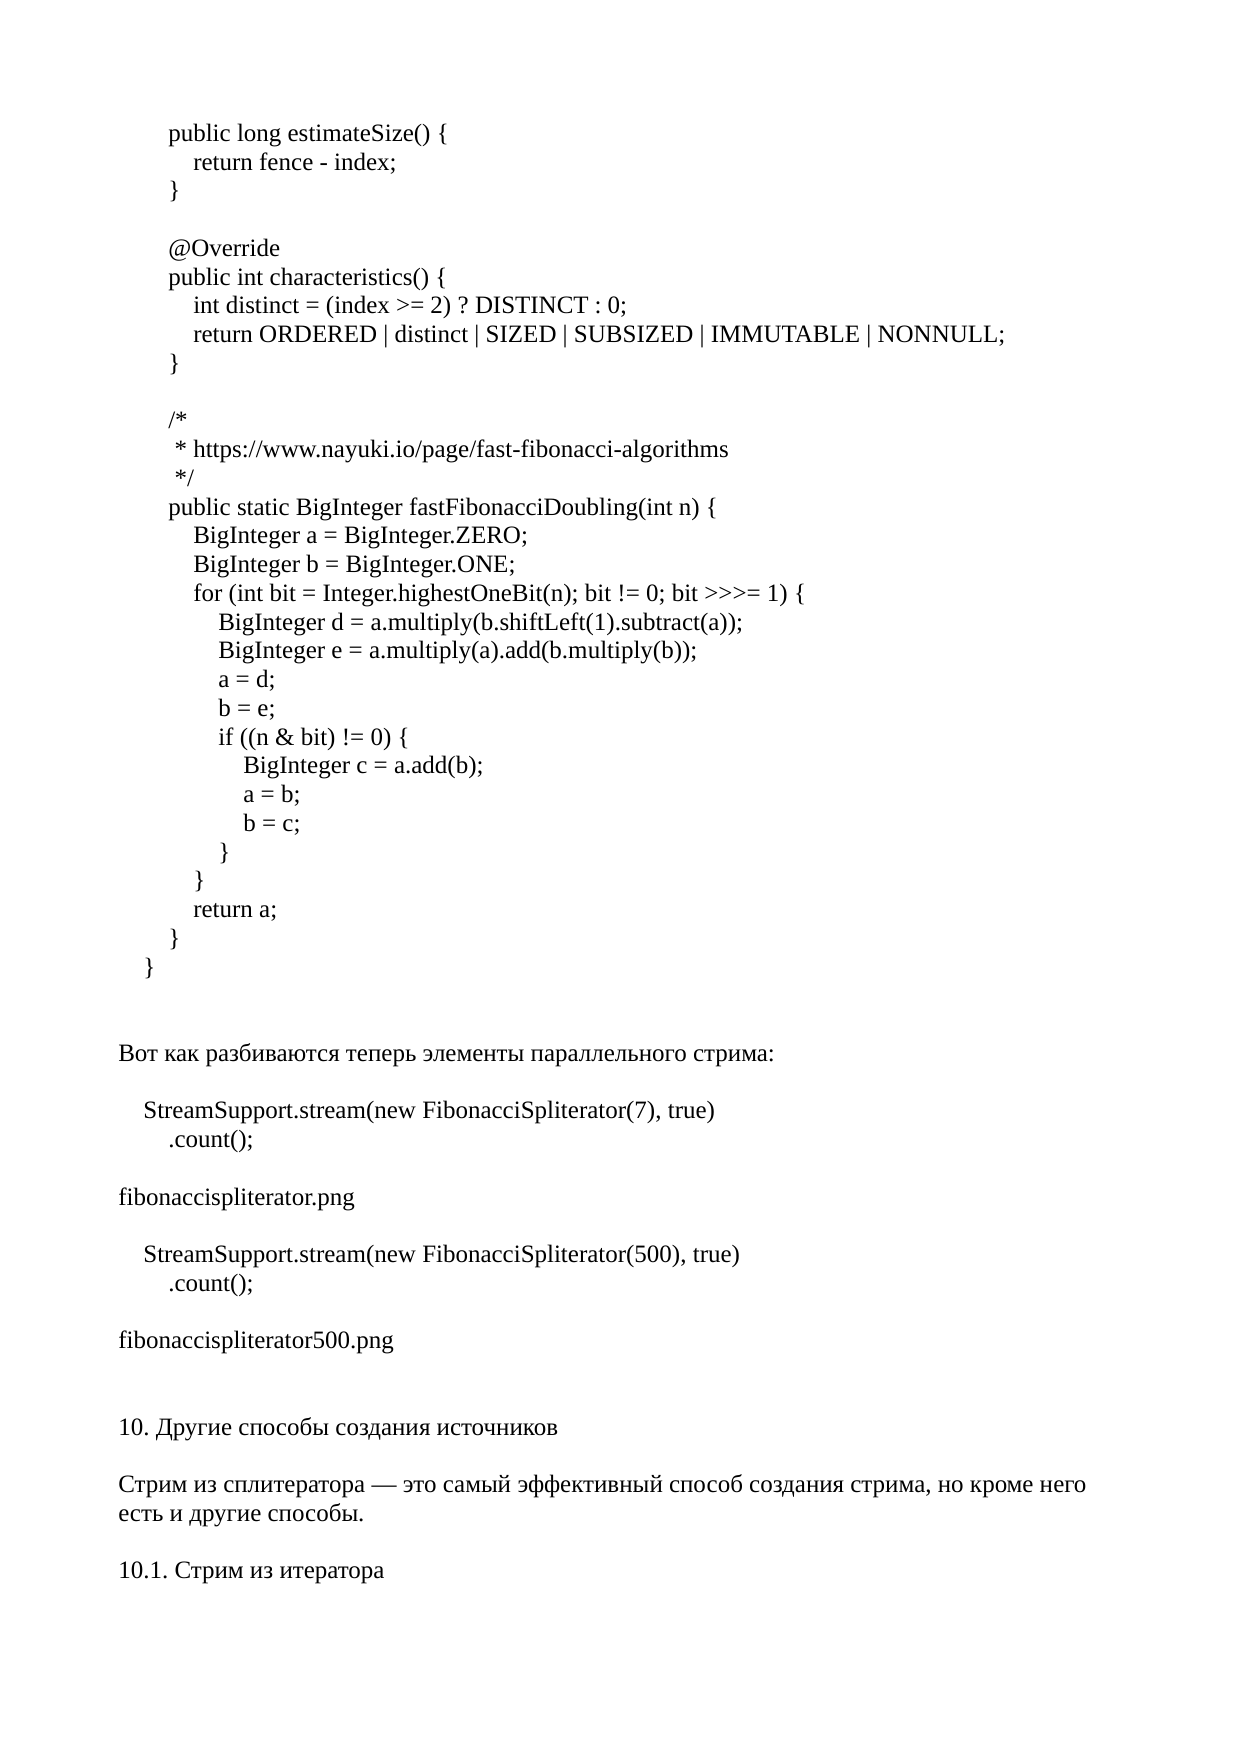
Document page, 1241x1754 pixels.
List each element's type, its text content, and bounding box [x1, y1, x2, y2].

text } [118, 866, 1122, 894]
text StreamSupport.stream(new FibonacciSpliterator(500), true) [118, 1239, 1122, 1268]
text a = d; [118, 664, 1122, 693]
text .count(); [118, 1268, 1122, 1297]
text public long estimateSize() { [118, 118, 1122, 147]
text @Override [118, 233, 1122, 262]
text return a; [118, 894, 1122, 923]
text fibonaccispliterator500.png [118, 1326, 1122, 1354]
text public static BigInteger fastFibonacciDoubling(int n) { [118, 492, 1122, 521]
text for (int bit = Integer.highestOneBit(n); bit != 0; bit >>>= 1) { [118, 578, 1122, 607]
text } [118, 176, 1122, 204]
text if ((n & bit) != 0) { [118, 722, 1122, 751]
text Вот как разбиваются теперь элементы параллельного стрима: [118, 1038, 1122, 1067]
text BigInteger e = a.multiply(a).add(b.multiply(b)); [118, 636, 1122, 664]
text .count(); [118, 1124, 1122, 1153]
text 10.1. Стрим из итератора [118, 1556, 1122, 1584]
text int distinct = (index >= 2) ? DISTINCT : 0; [118, 291, 1122, 319]
text BigInteger b = BigInteger.ONE; [118, 549, 1122, 578]
text BigInteger d = a.multiply(b.shiftLeft(1).subtract(a)); [118, 607, 1122, 636]
text return fence - index; [118, 147, 1122, 176]
text b = e; [118, 693, 1122, 722]
text BigInteger a = BigInteger.ZERO; [118, 521, 1122, 549]
text a = b; [118, 779, 1122, 808]
text } [118, 952, 1122, 981]
text Стрим из сплитератора — это самый эффективный способ создания стрима, но кроме него есть и другие способы. [118, 1469, 1122, 1527]
text b = c; [118, 808, 1122, 837]
text } [118, 837, 1122, 866]
text BigInteger c = a.add(b); [118, 751, 1122, 779]
text StreamSupport.stream(new FibonacciSpliterator(7), true) [118, 1096, 1122, 1124]
text /* [118, 406, 1122, 434]
text 10. Другие способы создания источников [118, 1412, 1122, 1441]
text public int characteristics() { [118, 262, 1122, 291]
text fibonaccispliterator.png [118, 1182, 1122, 1211]
text } [118, 348, 1122, 377]
text * https://www.nayuki.io/page/fast-fibonacci-algorithms [118, 434, 1122, 463]
text } [118, 923, 1122, 952]
text return ORDERED | distinct | SIZED | SUBSIZED | IMMUTABLE | NONNULL; [118, 319, 1122, 348]
text */ [118, 463, 1122, 492]
